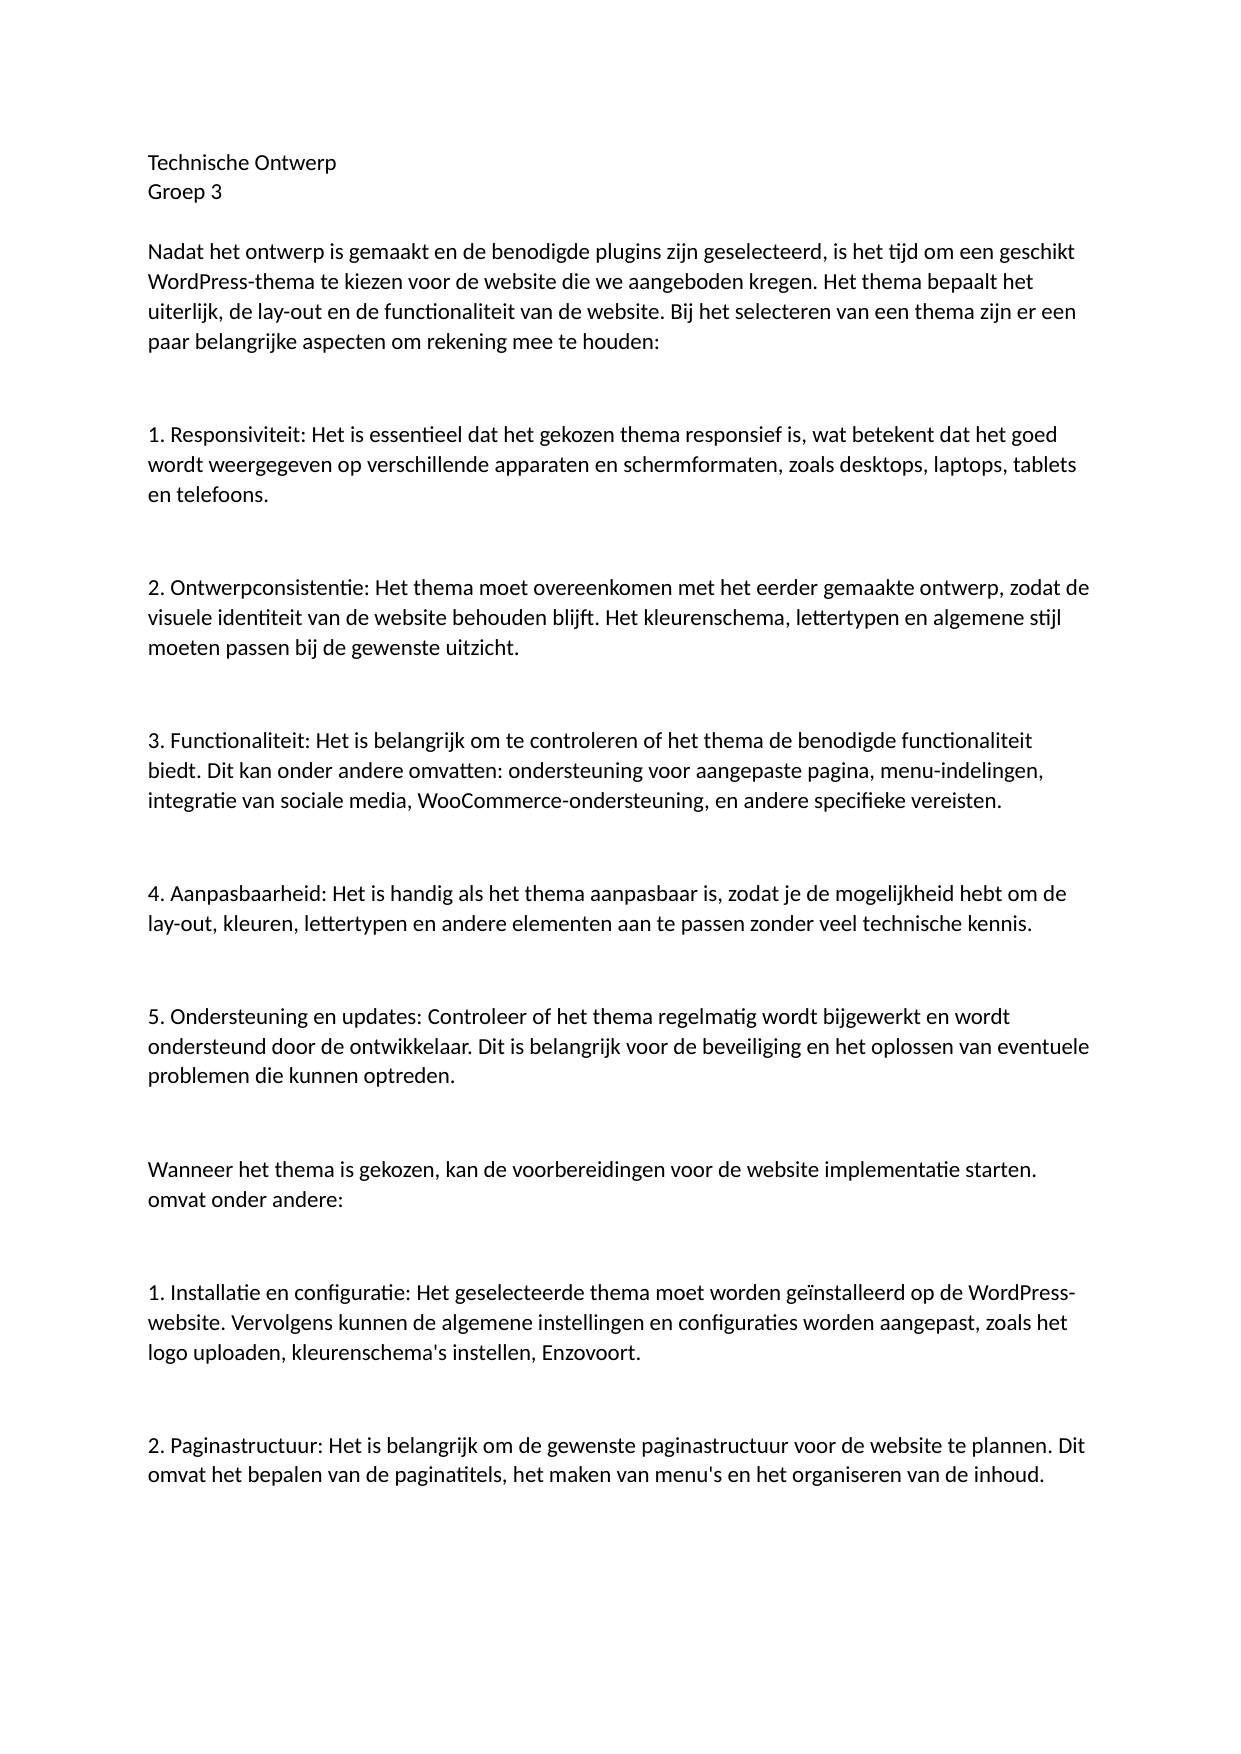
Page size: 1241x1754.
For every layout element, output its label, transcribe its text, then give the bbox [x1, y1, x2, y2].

text 2. Ontwerpconsistentie: Het thema moet overeenkomen met het eerder gemaakte ontwerp, zodat de visuele identiteit van de website behouden blijft. Het kleurenschema, lettertypen en algemene stijl moeten passen bij de gewenste uitzicht. [148, 573, 1093, 661]
text 3. Functionaliteit: Het is belangrijk om te controleren of het thema de benodigde functionaliteit biedt. Dit kan onder andere omvatten: ondersteuning voor aangepaste pagina, menu-indelingen, integratie van sociale media, WooCommerce-ondersteuning, en andere specifieke vereisten. [148, 726, 1093, 814]
text 4. Aanpasbaarheid: Het is handig als het thema aanpasbaar is, zodat je de mogelijkheid hebt om de lay-out, kleuren, lettertypen en andere elementen aan te passen zonder veel technische kennis. [148, 879, 1093, 937]
text 1. Installatie en configuratie: Het geselecteerde thema moet worden geïnstalleerd op de WordPress-website. Vervolgens kunnen de algemene instellingen en configuraties worden aangepast, zoals het logo uploaden, kleurenschema's instellen, Enzovoort. [148, 1278, 1093, 1366]
text Wanneer het thema is gekozen, kan de voorbereidingen voor de website implementatie starten. omvat onder andere: [148, 1155, 1093, 1213]
text 2. Paginastructuur: Het is belangrijk om de gewenste paginastructuur voor de website te plannen. Dit omvat het bepalen van de paginatitels, het maken van menu's en het organiseren van de inhoud. [148, 1431, 1093, 1489]
text 5. Ondersteuning en updates: Controleer of het thema regelmatig wordt bijgewerkt en wordt ondersteund door de ontwikkelaar. Dit is belangrijk voor de beveiliging en het oplossen van eventuele problemen die kunnen optreden. [148, 1002, 1093, 1090]
text Technische Ontwerp Groep 3 Nadat het ontwerp is gemaakt en de benodigde plugins zijn geselecteerd, is het tijd om een geschikt WordPress-thema te kiezen voor de website die we aangeboden kregen. Het thema bepaalt het uiterlijk, de lay-out en de functionaliteit van de website. Bij het selecteren van een thema zijn er een paar belangrijke aspecten om rekening mee te houden: [148, 148, 1093, 355]
text 1. Responsiviteit: Het is essentieel dat het gekozen thema responsief is, wat betekent dat het goed wordt weergegeven op verschillende apparaten en schermformaten, zoals desktops, laptops, tablets en telefoons. [148, 420, 1093, 508]
